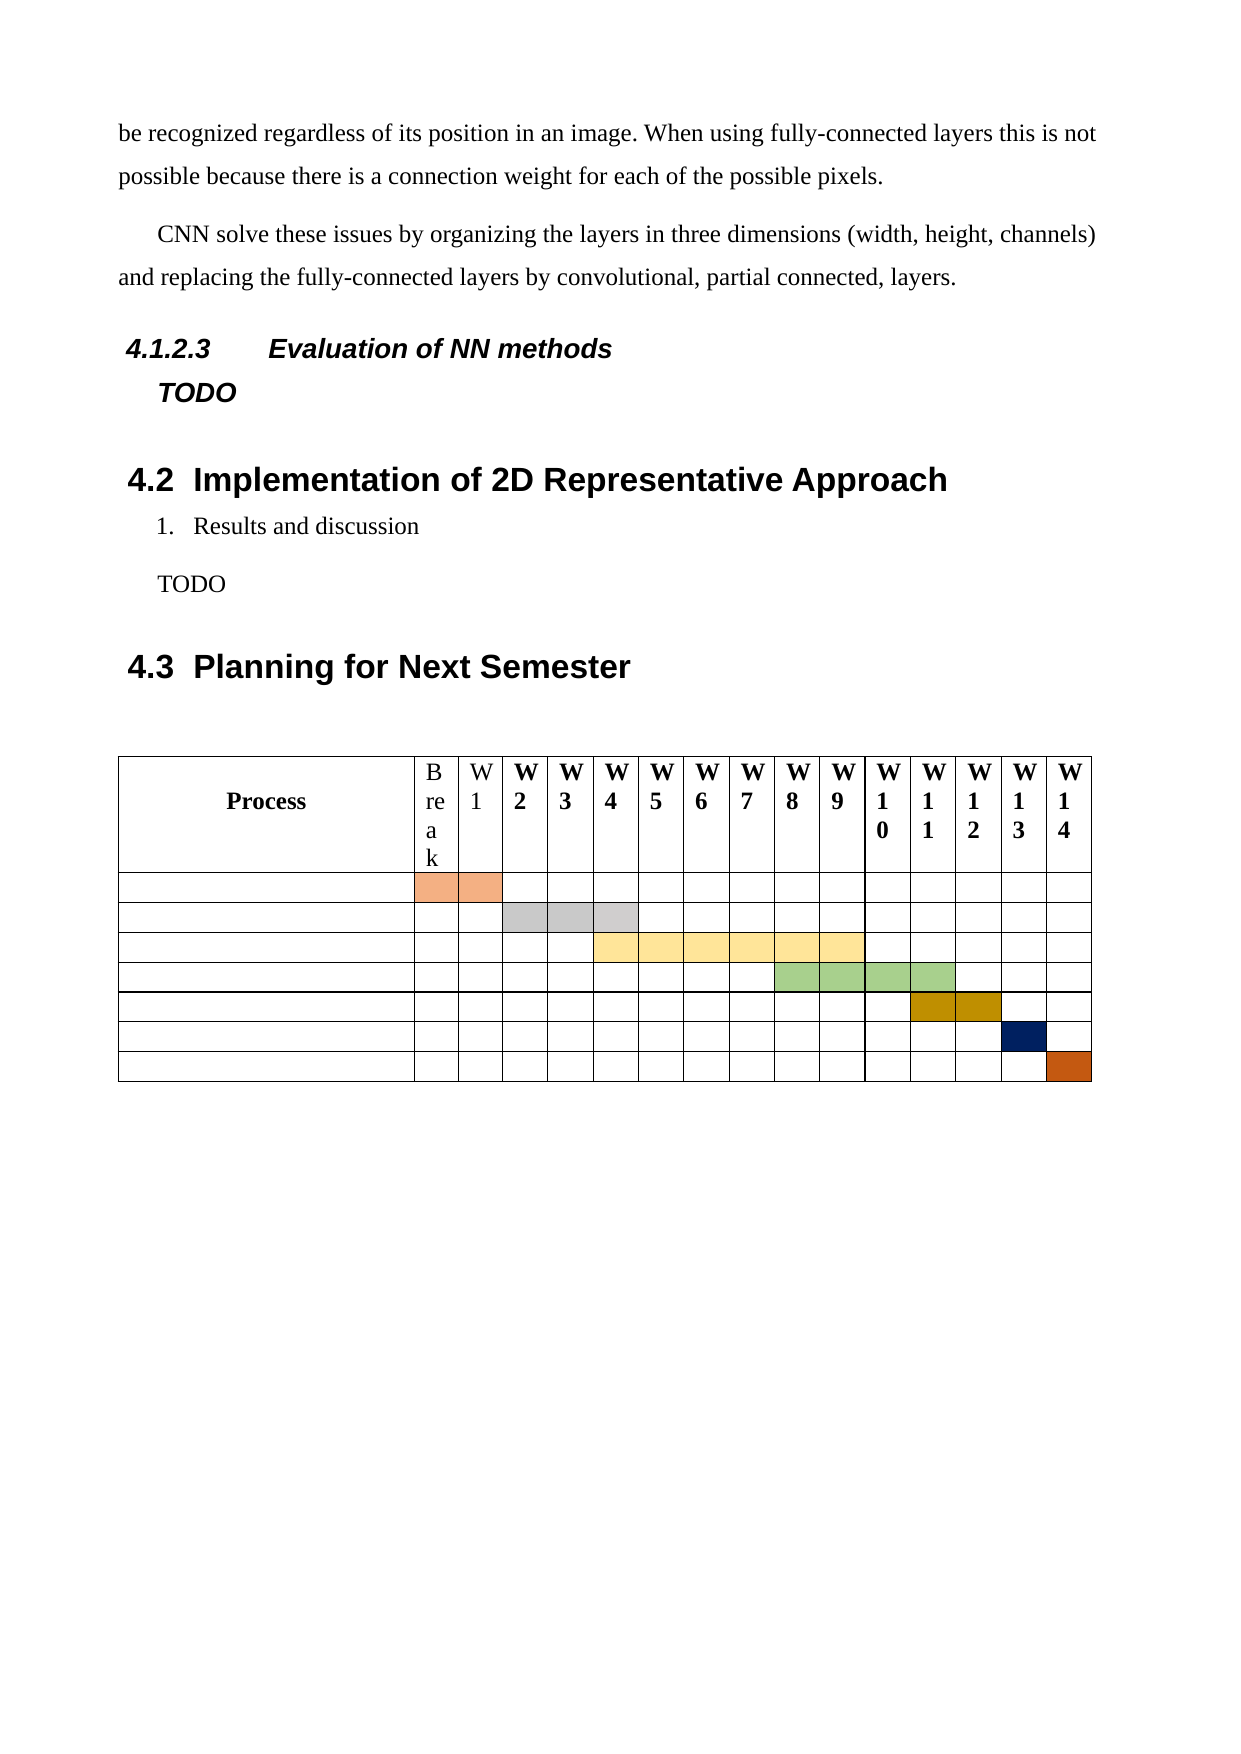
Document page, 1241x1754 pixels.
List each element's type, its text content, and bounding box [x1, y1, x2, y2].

table_cell [594, 933, 638, 962]
table_cell [684, 993, 729, 1021]
table_cell [911, 1022, 955, 1051]
table_cell [820, 873, 864, 902]
table_cell [119, 903, 414, 932]
table_cell [775, 873, 819, 902]
table_header Break [415, 757, 458, 872]
table_header W 5 [639, 757, 683, 872]
table_cell [956, 993, 1001, 1021]
table_cell [1002, 1022, 1046, 1051]
table_cell [459, 933, 502, 962]
table_cell [866, 1052, 910, 1081]
table_cell [730, 873, 774, 902]
table_cell [956, 903, 1001, 932]
table_header W 13 [1002, 757, 1046, 872]
table_cell [119, 963, 414, 991]
table_cell [1002, 963, 1046, 991]
table_cell [911, 903, 955, 932]
table_cell [119, 993, 414, 1021]
table_cell [866, 903, 910, 932]
table_cell [503, 873, 547, 902]
table_cell [1047, 963, 1091, 991]
table_cell [956, 1022, 1001, 1051]
table_cell [548, 993, 593, 1021]
table_cell [1047, 1022, 1091, 1051]
table_cell [684, 873, 729, 902]
table_cell [1002, 993, 1046, 1021]
table_cell [415, 993, 458, 1021]
table_cell [639, 993, 683, 1021]
table_cell [639, 933, 683, 962]
table_cell [594, 1052, 638, 1081]
table_cell [866, 993, 910, 1021]
table_cell [684, 933, 729, 962]
table_cell [684, 1022, 729, 1051]
table_cell [820, 933, 864, 962]
text TODO [118, 569, 1122, 597]
table_cell [956, 1052, 1001, 1081]
table_cell [119, 873, 414, 902]
table_cell [866, 873, 910, 902]
table_cell [911, 963, 955, 991]
table_header W 14 [1047, 757, 1091, 872]
table_cell [820, 1022, 864, 1051]
table_cell [503, 1052, 547, 1081]
table_cell [119, 933, 414, 962]
table_cell [730, 933, 774, 962]
table_cell [866, 963, 910, 991]
table_cell [639, 963, 683, 991]
table_cell [415, 873, 458, 902]
table_header W 7 [730, 757, 774, 872]
table_cell [548, 873, 593, 902]
table_cell [866, 933, 910, 962]
table_cell [775, 933, 819, 962]
table_cell [730, 963, 774, 991]
table_cell [548, 1052, 593, 1081]
table_cell [503, 903, 547, 932]
table_cell [911, 993, 955, 1021]
table_cell [594, 993, 638, 1021]
table_header Process [119, 757, 414, 872]
table_cell [415, 963, 458, 991]
table_cell [548, 903, 593, 932]
table_header W 1 [459, 757, 502, 872]
table_cell [820, 1052, 864, 1081]
table_cell [730, 993, 774, 1021]
table_cell [459, 1022, 502, 1051]
table_cell [730, 1022, 774, 1051]
table_cell [911, 933, 955, 962]
table_cell [639, 1052, 683, 1081]
table_cell [548, 963, 593, 991]
table_cell [911, 1052, 955, 1081]
table_cell [594, 1022, 638, 1051]
table_cell [548, 1022, 593, 1051]
table_cell [866, 1022, 910, 1051]
table_cell [820, 993, 864, 1021]
table_cell [594, 963, 638, 991]
subtitle Implementation of 2D Representative Approach [118, 460, 1122, 498]
table_cell [415, 1022, 458, 1051]
table_header W 6 [684, 757, 729, 872]
table_header W 10 [866, 757, 910, 872]
table_cell [956, 873, 1001, 902]
table_cell [639, 873, 683, 902]
table_cell [459, 903, 502, 932]
table_cell [911, 873, 955, 902]
table_cell [503, 963, 547, 991]
table_header W 3 [548, 757, 593, 872]
table_cell [956, 963, 1001, 991]
table_cell [503, 1022, 547, 1051]
subtitle Planning for Next Semester [118, 647, 1122, 686]
table_header W 4 [594, 757, 638, 872]
table_cell [775, 963, 819, 991]
table_cell [684, 903, 729, 932]
table_cell [775, 1052, 819, 1081]
table_cell [1047, 993, 1091, 1021]
table_cell [684, 963, 729, 991]
table_cell [119, 1022, 414, 1051]
table_cell [775, 993, 819, 1021]
table_cell [730, 903, 774, 932]
table_cell [415, 1052, 458, 1081]
table_header W 9 [820, 757, 864, 872]
table_cell [1047, 1052, 1091, 1081]
table_cell [1002, 1052, 1046, 1081]
table_cell [119, 1052, 414, 1081]
table_cell [956, 933, 1001, 962]
table_cell [503, 993, 547, 1021]
table_cell [1002, 903, 1046, 932]
list Results and discussion [156, 511, 1122, 540]
subtitle Evaluation of NN methods [118, 332, 1122, 364]
table_cell [684, 1052, 729, 1081]
table_cell [639, 903, 683, 932]
table_cell [1002, 873, 1046, 902]
text CNN solve these issues by organizing the layers in three dimensions (width, height, channels) and replacing the fully-connected layers by convolutional, partial connected, layers. [118, 219, 1122, 291]
table_cell [775, 1022, 819, 1051]
table_header W 2 [503, 757, 547, 872]
table_cell [775, 903, 819, 932]
table_cell [594, 873, 638, 902]
table_cell [415, 933, 458, 962]
table_cell [503, 933, 547, 962]
table_cell [459, 873, 502, 902]
table_cell [1047, 933, 1091, 962]
text TODO [118, 377, 1122, 408]
table_cell [730, 1052, 774, 1081]
table_header W 8 [775, 757, 819, 872]
table_header W 12 [956, 757, 1001, 872]
table_cell [459, 993, 502, 1021]
table_cell [820, 903, 864, 932]
table_cell [459, 963, 502, 991]
table_cell [594, 903, 638, 932]
table_cell [548, 933, 593, 962]
table_cell [639, 1022, 683, 1051]
table_cell [415, 903, 458, 932]
table_cell [1047, 903, 1091, 932]
table_header W 11 [911, 757, 955, 872]
table_cell [1002, 933, 1046, 962]
table_cell [1047, 873, 1091, 902]
text be recognized regardless of its position in an image. When using fully-connected layers this is not possible because there is a connection weight for each of the possible pixels. [118, 118, 1122, 190]
table_cell [820, 963, 864, 991]
table_cell [459, 1052, 502, 1081]
